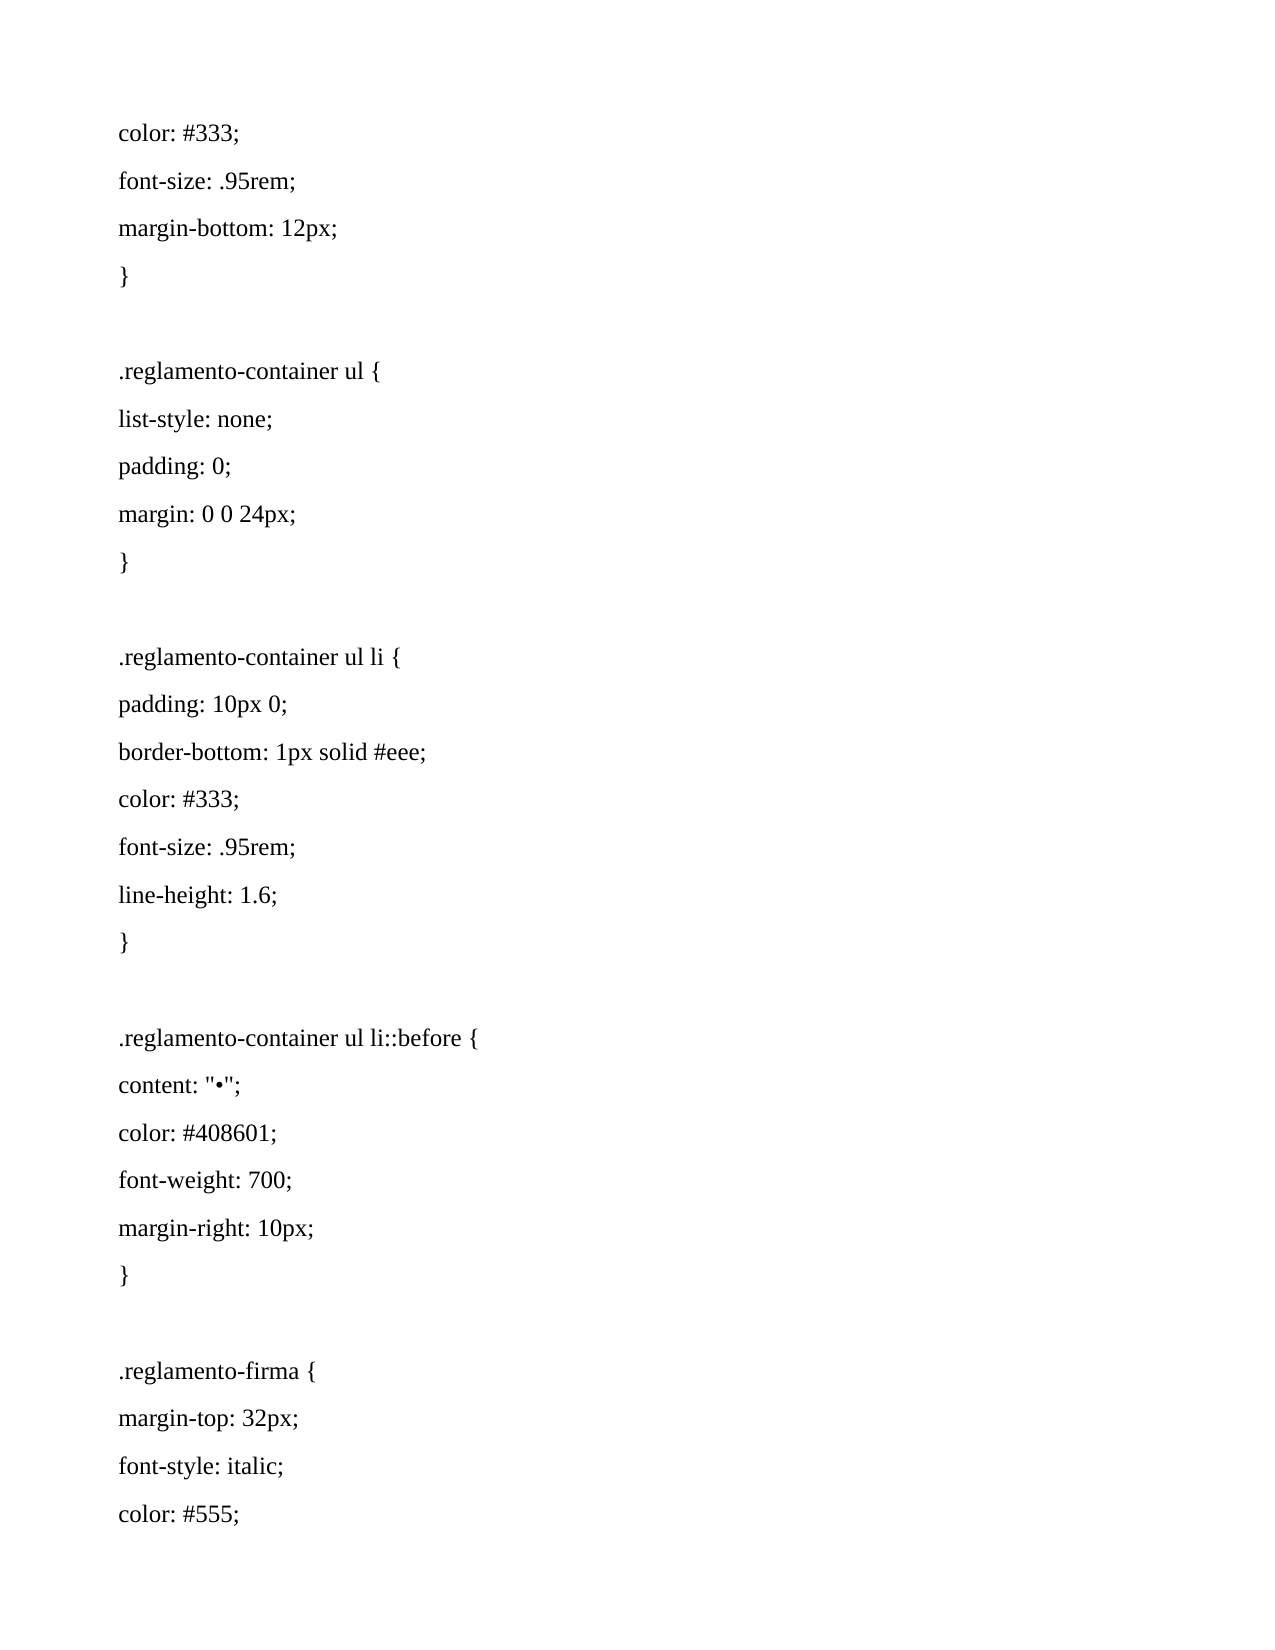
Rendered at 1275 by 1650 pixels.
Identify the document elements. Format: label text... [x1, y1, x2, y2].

text font-size: .95rem; [118, 832, 1157, 861]
text font-weight: 700; [118, 1165, 1157, 1194]
text } [118, 927, 1157, 956]
text } [118, 1261, 1157, 1289]
text content: "•"; [118, 1070, 1157, 1099]
text padding: 10px 0; [118, 689, 1157, 718]
text color: #333; [118, 118, 1157, 147]
text border-bottom: 1px solid #eee; [118, 737, 1157, 766]
text .reglamento-container ul li::before { [118, 1023, 1157, 1051]
text margin-bottom: 12px; [118, 213, 1157, 242]
text margin: 0 0 24px; [118, 499, 1157, 528]
text margin-top: 32px; [118, 1403, 1157, 1432]
text padding: 0; [118, 451, 1157, 480]
text .reglamento-container ul li { [118, 642, 1157, 671]
text .reglamento-firma { [118, 1356, 1157, 1384]
text color: #333; [118, 784, 1157, 813]
text } [118, 261, 1157, 290]
text margin-right: 10px; [118, 1213, 1157, 1242]
text .reglamento-container ul { [118, 356, 1157, 385]
text } [118, 547, 1157, 575]
text list-style: none; [118, 404, 1157, 432]
text color: #555; [118, 1499, 1157, 1527]
text font-style: italic; [118, 1451, 1157, 1480]
text font-size: .95rem; [118, 166, 1157, 194]
text line-height: 1.6; [118, 880, 1157, 908]
text color: #408601; [118, 1118, 1157, 1147]
